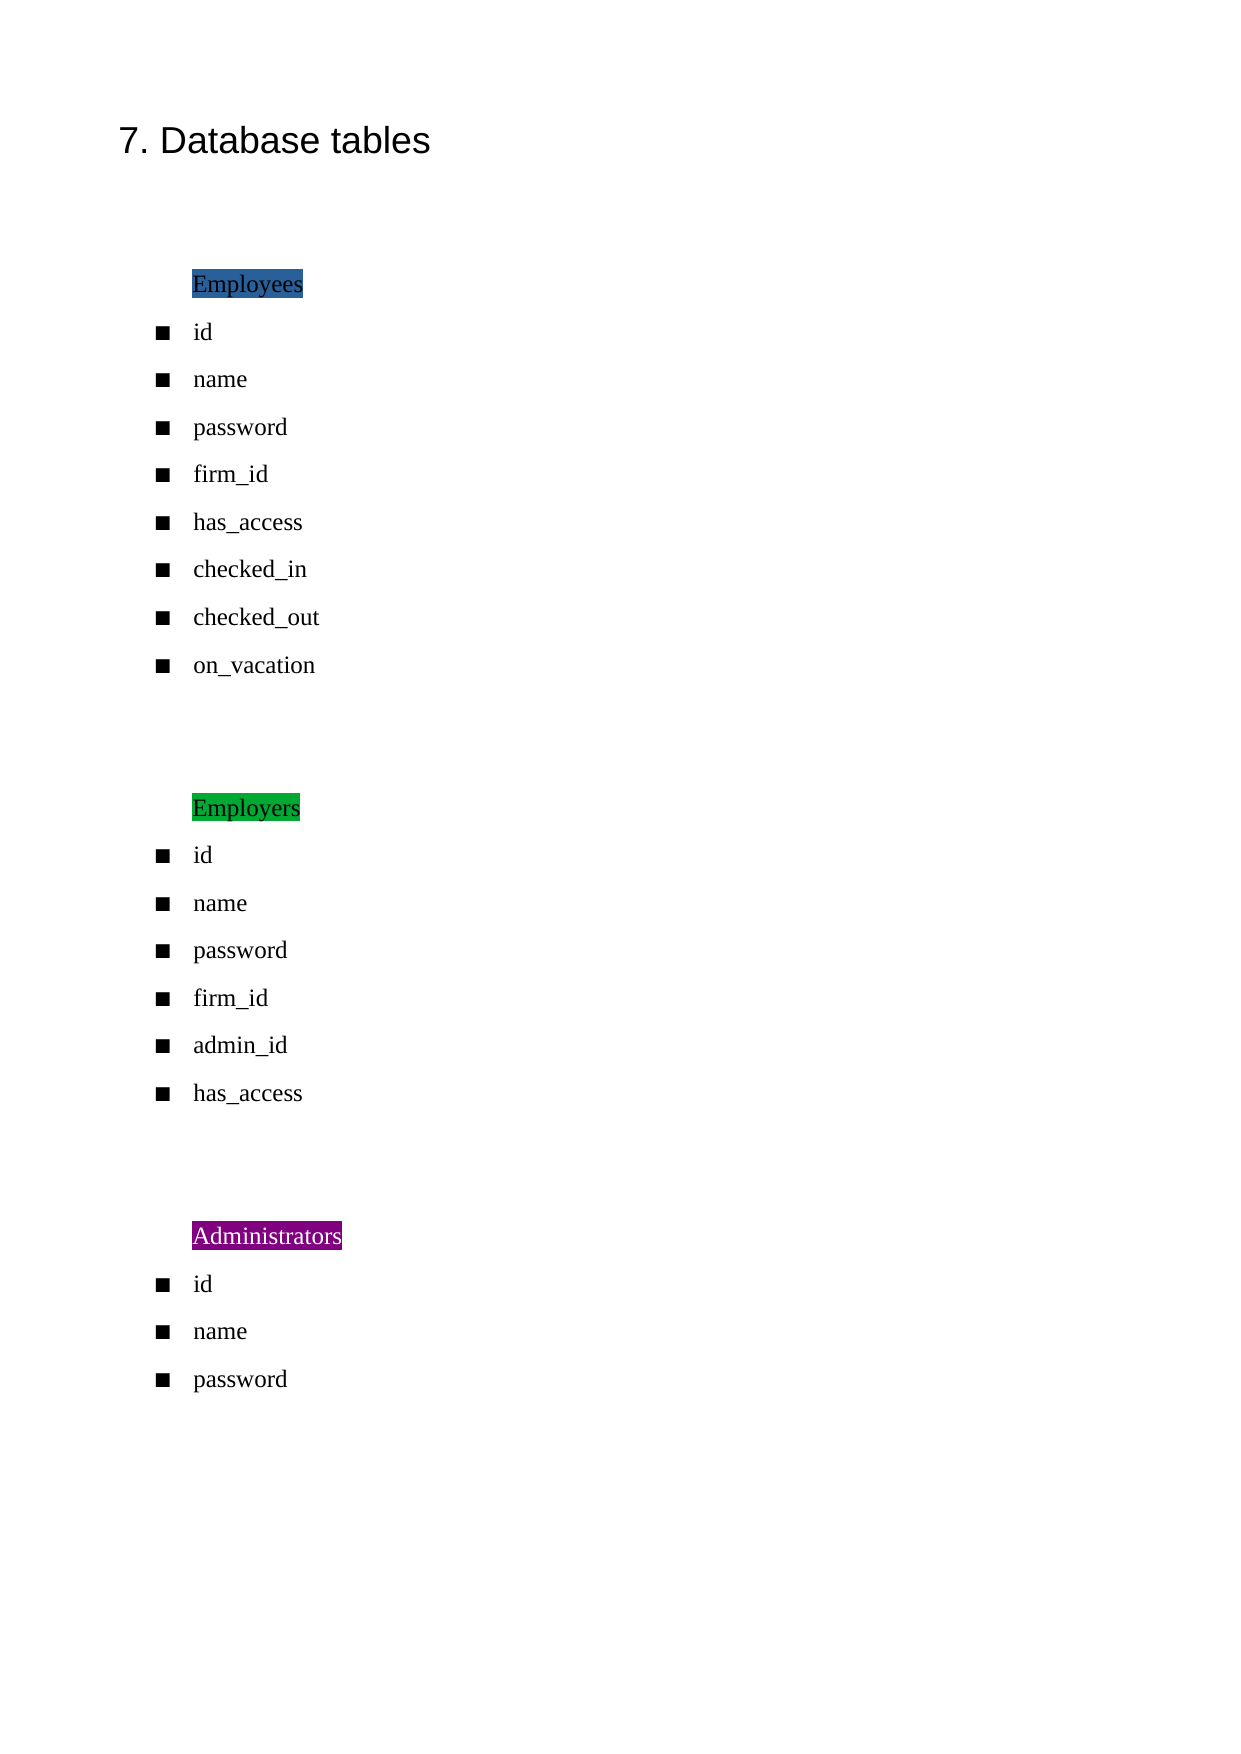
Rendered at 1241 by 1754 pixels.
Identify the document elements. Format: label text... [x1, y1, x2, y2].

list has_access [156, 507, 1122, 536]
list password [156, 935, 1122, 964]
list firm_id [156, 459, 1122, 488]
list id [156, 1269, 1122, 1297]
list firm_id [156, 983, 1122, 1012]
list password [156, 412, 1122, 441]
list has_access [156, 1078, 1122, 1107]
list checked_in [156, 554, 1122, 583]
list id [156, 840, 1122, 869]
list name [156, 1316, 1122, 1345]
subtitle 7. Database tables [118, 118, 1122, 161]
list name [156, 364, 1122, 393]
list id [156, 317, 1122, 345]
list on_vacation [156, 650, 1122, 678]
text Employers [118, 793, 1122, 821]
list admin_id [156, 1031, 1122, 1059]
text Administrators [118, 1221, 1122, 1250]
list password [156, 1364, 1122, 1393]
list checked_out [156, 602, 1122, 631]
text Employees [118, 269, 1122, 298]
list name [156, 888, 1122, 917]
